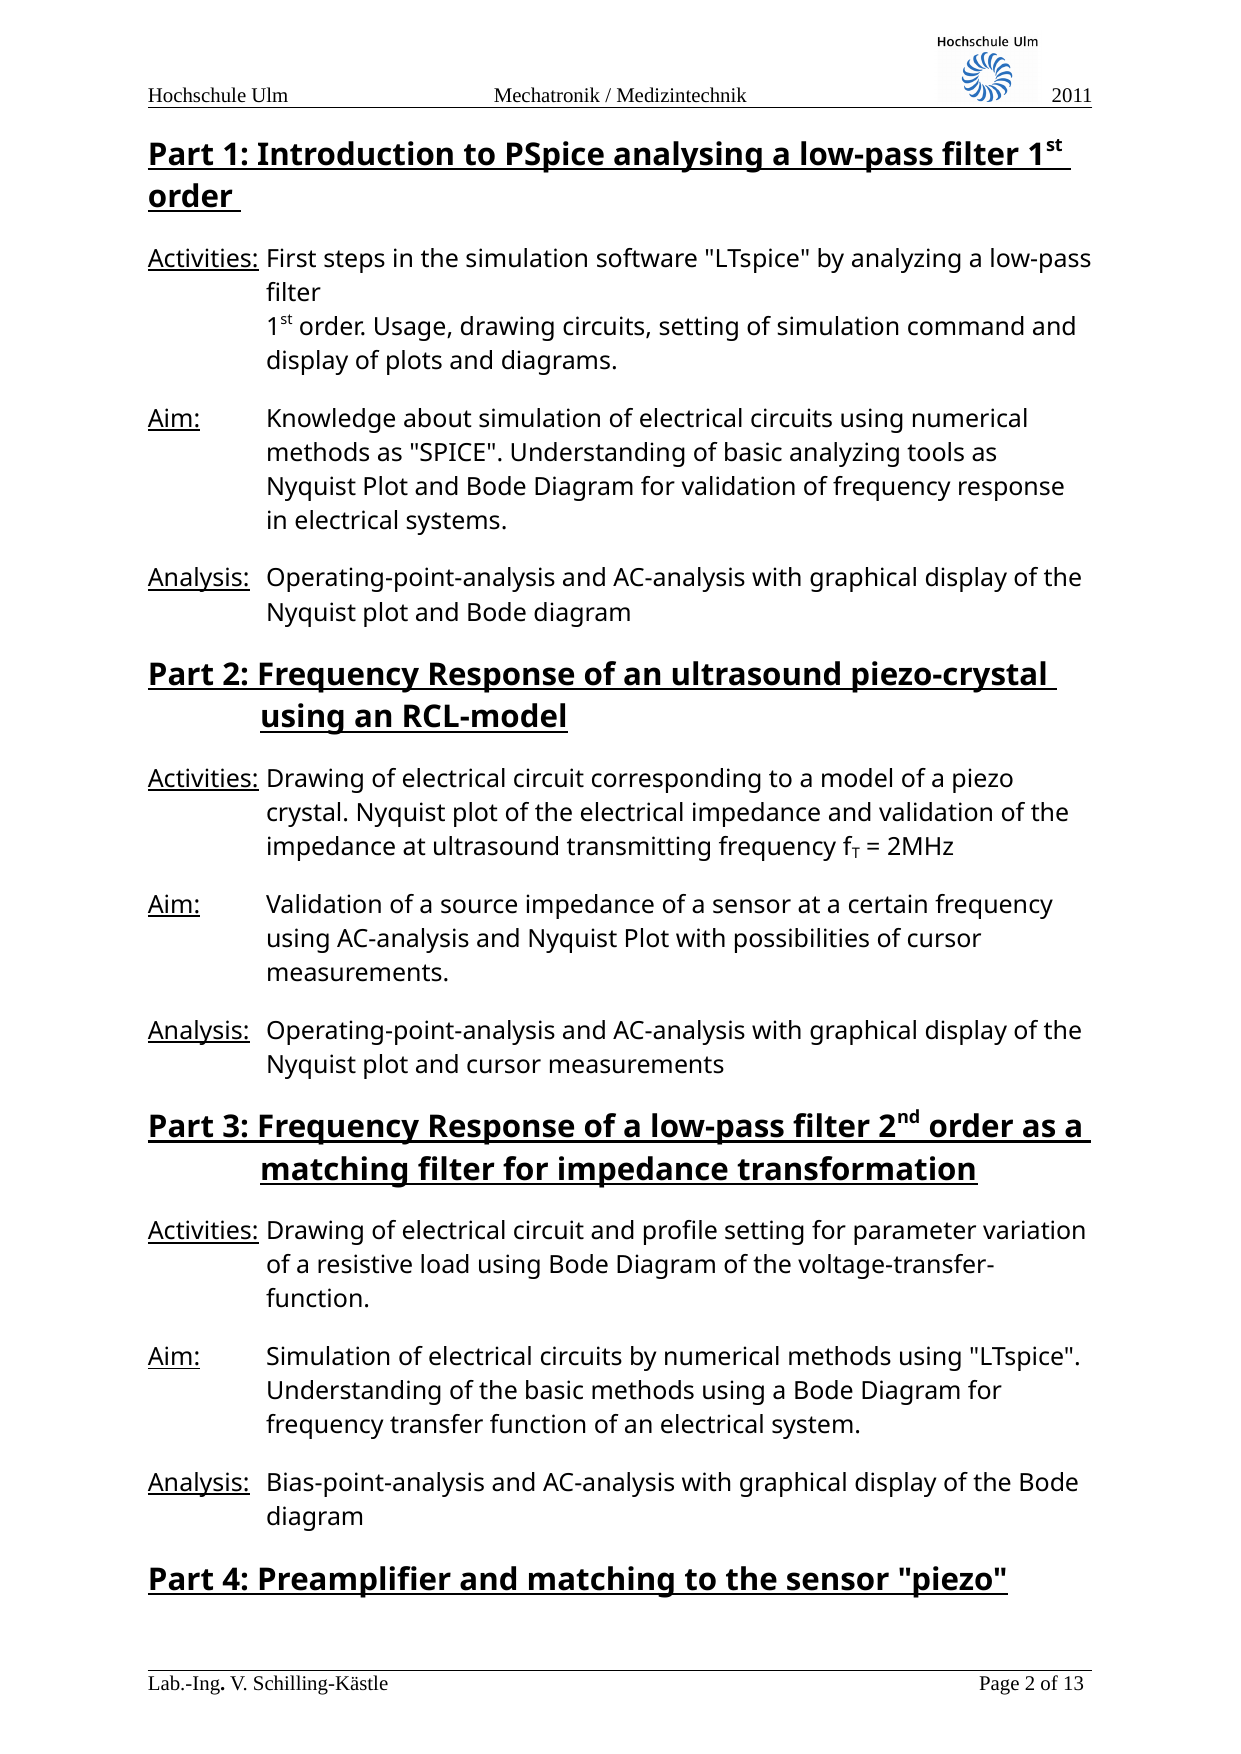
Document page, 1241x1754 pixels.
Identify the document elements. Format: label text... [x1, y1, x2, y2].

text Aim: Validation of a source impedance of a sensor at a certain frequency using AC-analysis and Nyquist Plot with possibilities of cursor measurements. [148, 887, 1092, 989]
text Analysis: Operating-point-analysis and AC-analysis with graphical display of the Nyquist plot and cursor measurements [148, 1012, 1092, 1081]
text Analysis: Bias-point-analysis and AC-analysis with graphical display of the Bode diagram [148, 1465, 1092, 1533]
picture [933, 30, 1042, 106]
text Aim: Simulation of electrical circuits by numerical methods using "LTspice". Understanding of the basic methods using a Bode Diagram for frequency transfer function of an electrical system. [148, 1339, 1092, 1441]
text Analysis: Operating-point-analysis and AC-analysis with graphical display of the Nyquist plot and Bode diagram [148, 560, 1092, 628]
text Activities: First steps in the simulation software "LTspice" by analyzing a low-pass filter 1st order. Usage, drawing circuits, setting of simulation command and display of plots and diagrams. [148, 240, 1092, 377]
text Aim: Knowledge about simulation of electrical circuits using numerical methods as "SPICE". Understanding of basic analyzing tools as Nyquist Plot and Bode Diagram for validation of frequency response in electrical systems. [148, 400, 1092, 536]
text Activities: Drawing of electrical circuit corresponding to a model of a piezo crystal. Nyquist plot of the electrical impedance and validation of the impedance at ultrasound transmitting frequency fT = 2MHz [148, 761, 1092, 863]
text Part 3: Frequency Response of a low-pass filter 2nd order as a matching filter for impedance transformation [148, 1104, 1092, 1189]
text Activities: Drawing of electrical circuit and profile setting for parameter variation of a resistive load using Bode Diagram of the voltage-transfer-function. [148, 1213, 1092, 1315]
text Part 4: Preamplifier and matching to the sensor "piezo" [148, 1556, 1092, 1599]
text Part 2: Frequency Response of an ultrasound piezo-crystal using an RCL-model [148, 652, 1092, 737]
text Part 1: Introduction to PSpice analysing a low-pass filter 1st order [148, 131, 1092, 217]
